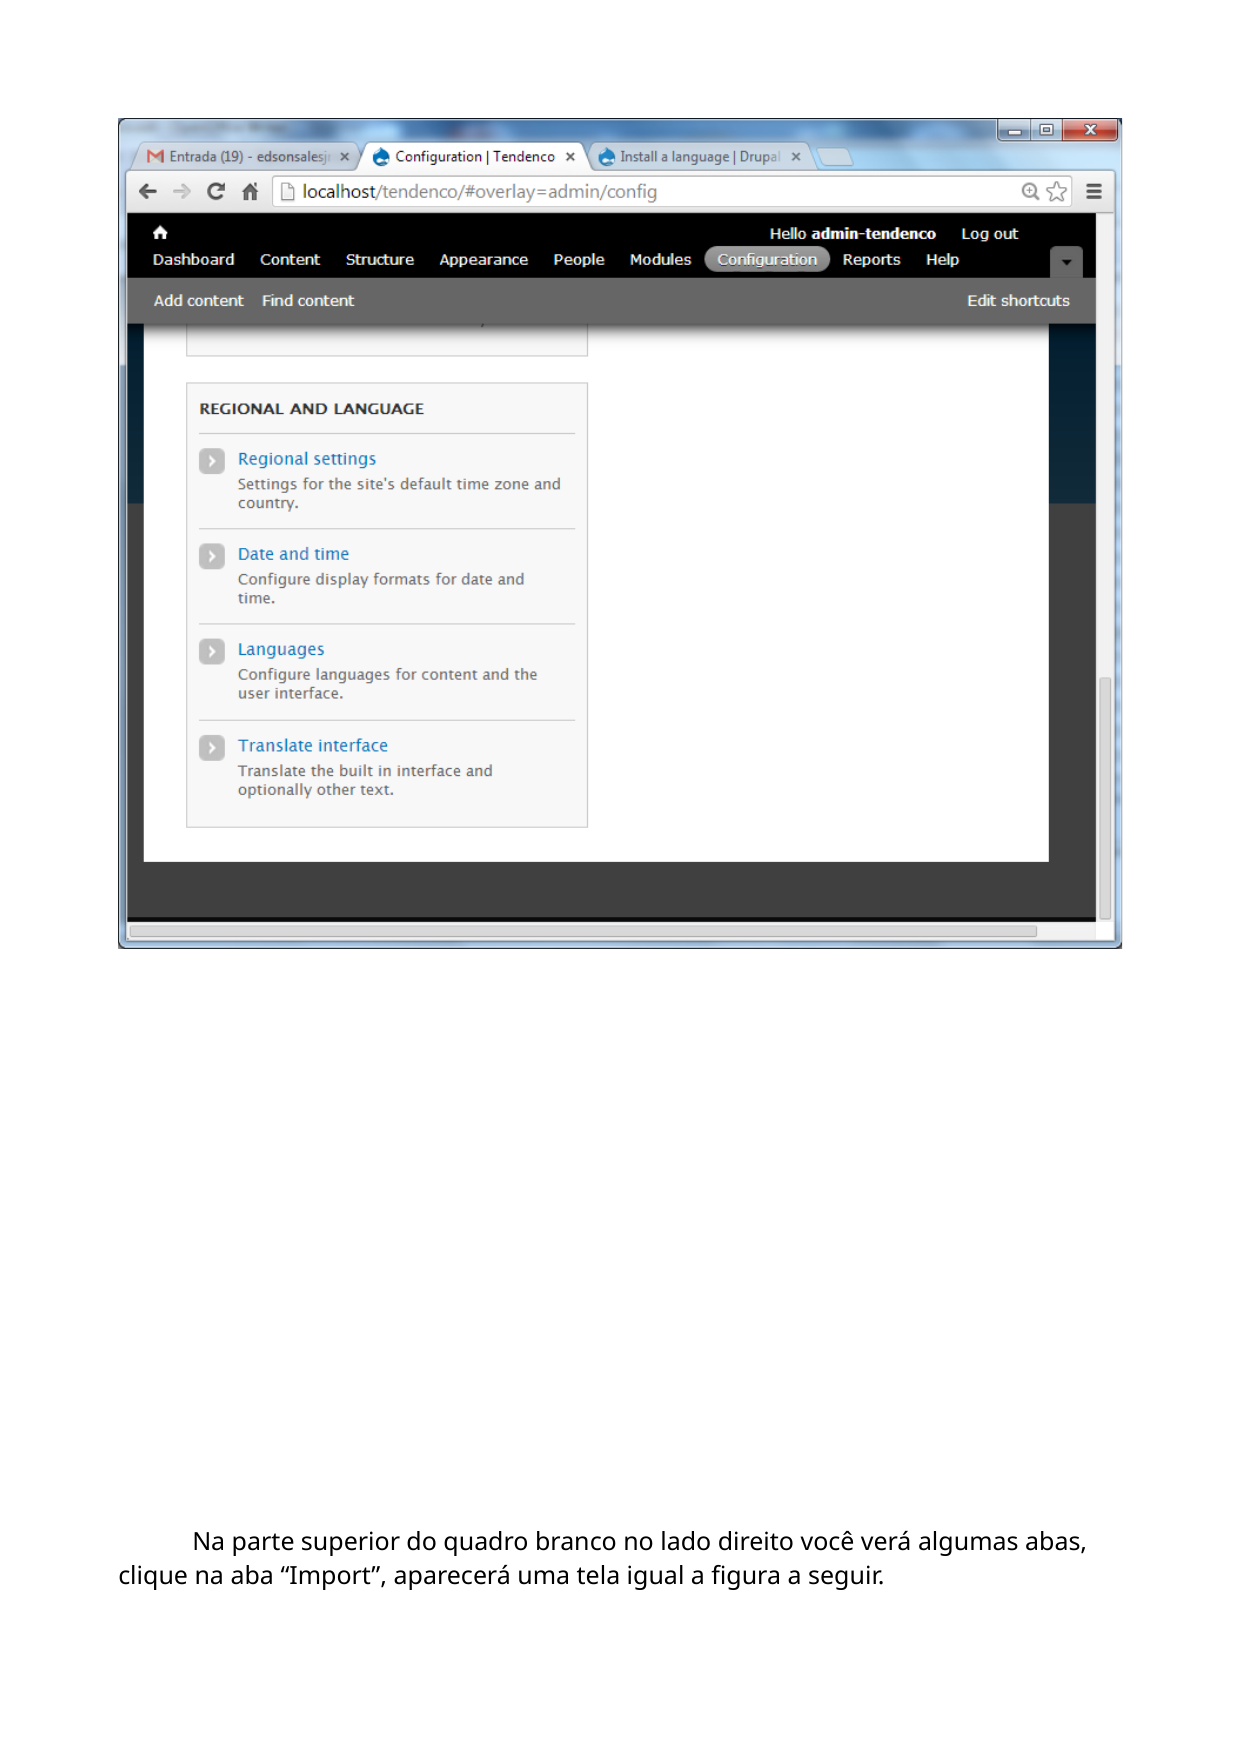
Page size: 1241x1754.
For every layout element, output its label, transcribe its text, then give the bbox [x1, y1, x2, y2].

text Na parte superior do quadro branco no lado direito você verá algumas abas, clique na aba “Import”, aparecerá uma tela igual a figura a seguir. [118, 1523, 1122, 1591]
picture [118, 118, 1123, 949]
